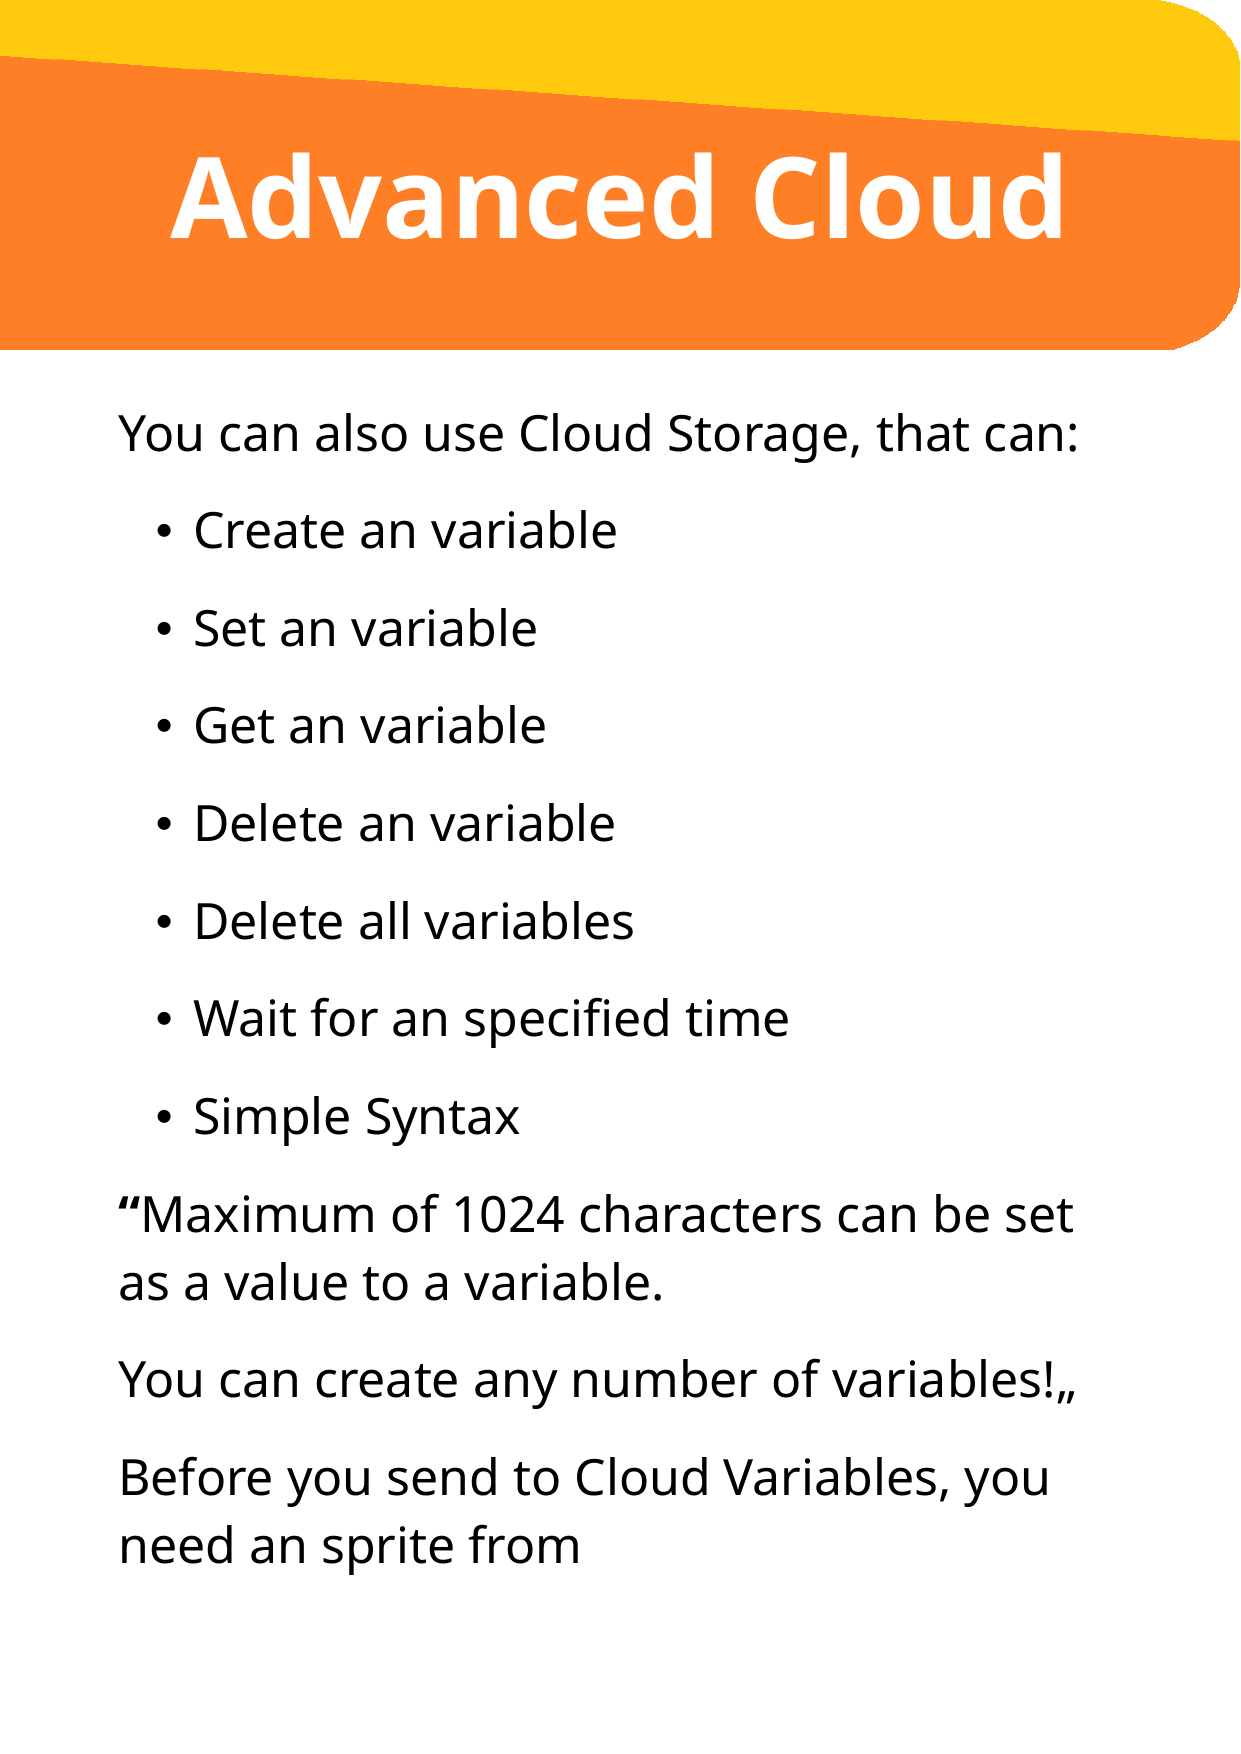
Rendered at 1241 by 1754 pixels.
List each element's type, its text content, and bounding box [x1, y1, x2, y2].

list Delete all variables [156, 886, 1122, 954]
list Set an variable [156, 593, 1122, 661]
list Get an variable [156, 691, 1122, 759]
text “Maximum of 1024 characters can be set as a value to a variable. [118, 1178, 1122, 1315]
text You can also use Cloud Storage, that can: [118, 398, 1122, 466]
list Wait for an specified time [156, 983, 1122, 1051]
list Simple Syntax [156, 1081, 1122, 1149]
list Create an variable [156, 495, 1122, 563]
text Before you send to Cloud Variables, you need an sprite from [118, 1442, 1122, 1578]
text You can create any number of variables!„ [118, 1344, 1122, 1412]
list Delete an variable [156, 788, 1122, 856]
